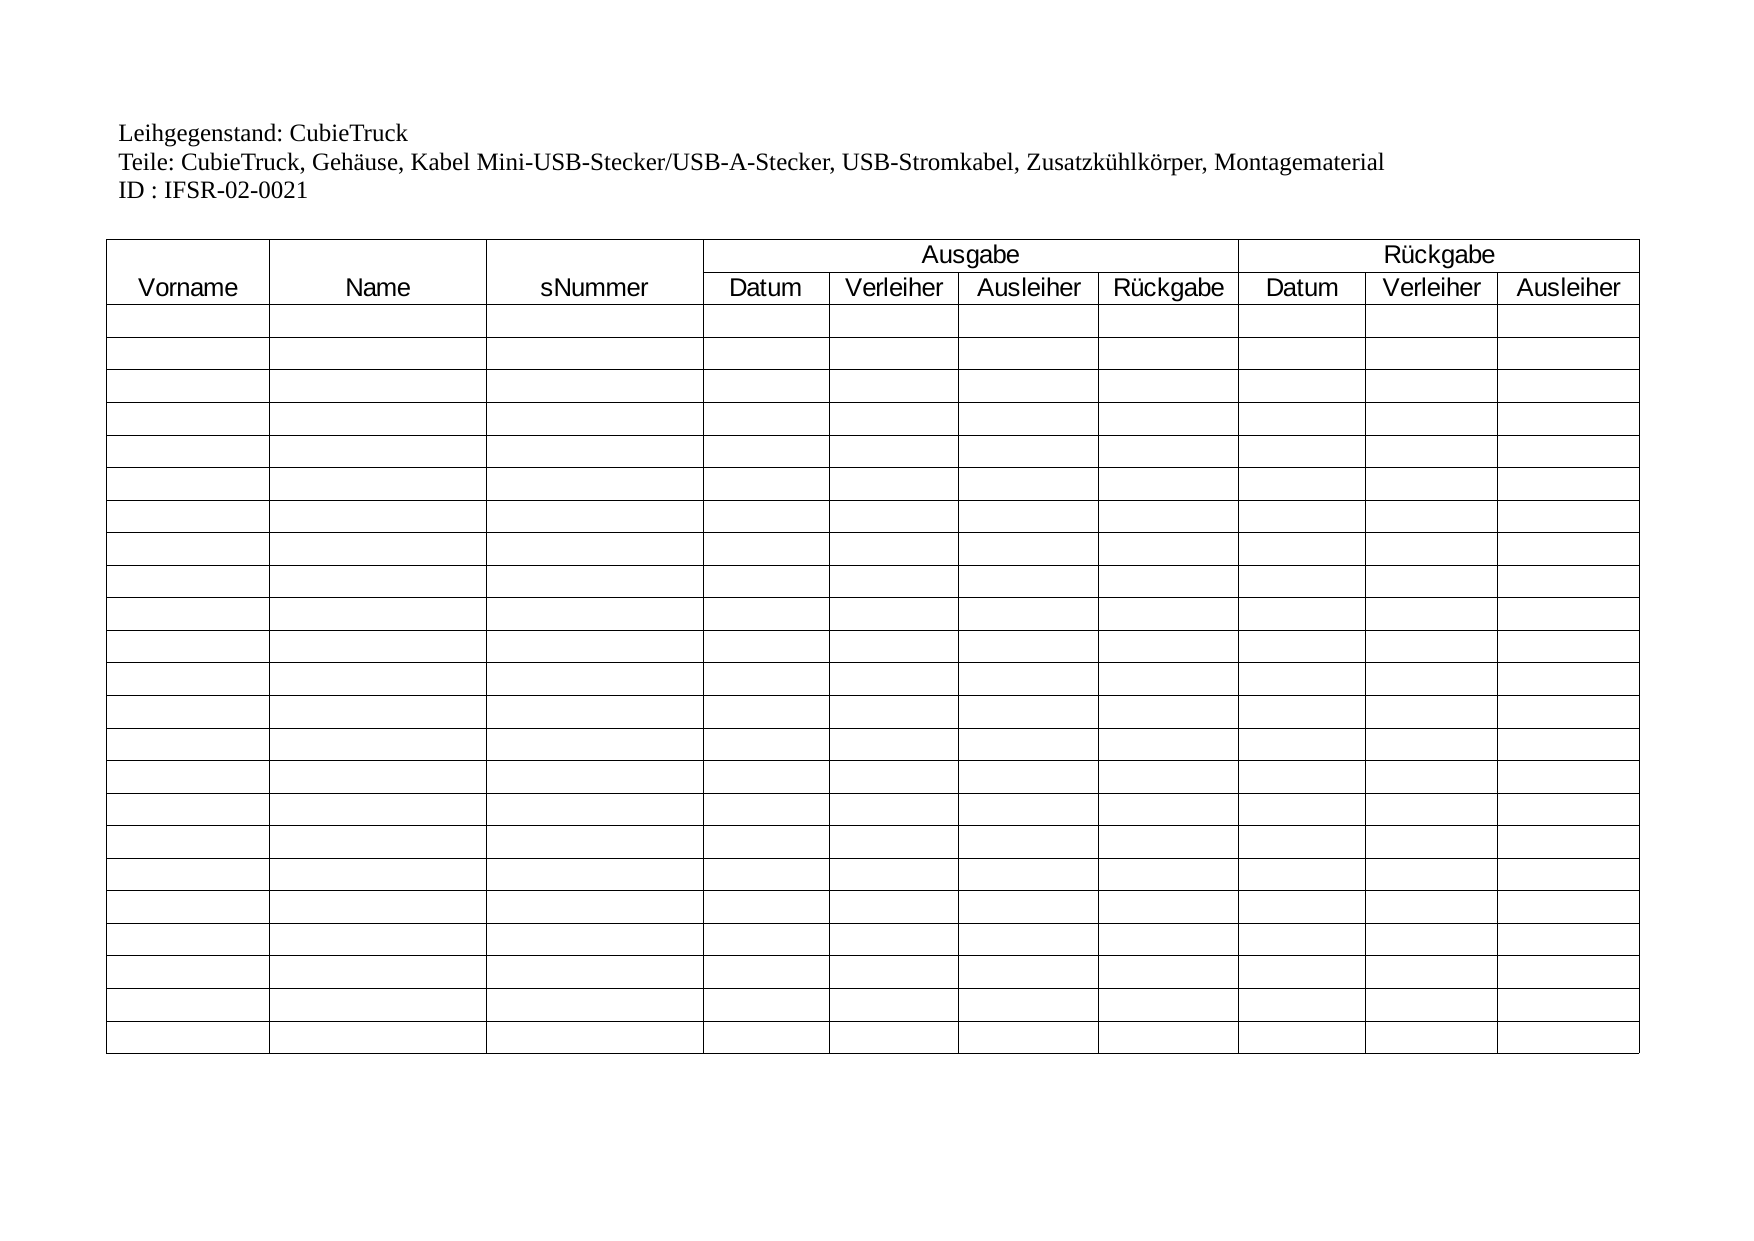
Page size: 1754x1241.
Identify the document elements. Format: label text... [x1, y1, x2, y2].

text Teile: CubieTruck, Gehäuse, Kabel Mini-USB-Stecker/USB-A-Stecker, USB-Stromkabel, Zusatzkühlkörper, Montagematerial [118, 147, 1636, 176]
text ID : IFSR-02-0021 [118, 176, 1636, 204]
text Leihgegenstand: CubieTruck [118, 118, 1636, 147]
